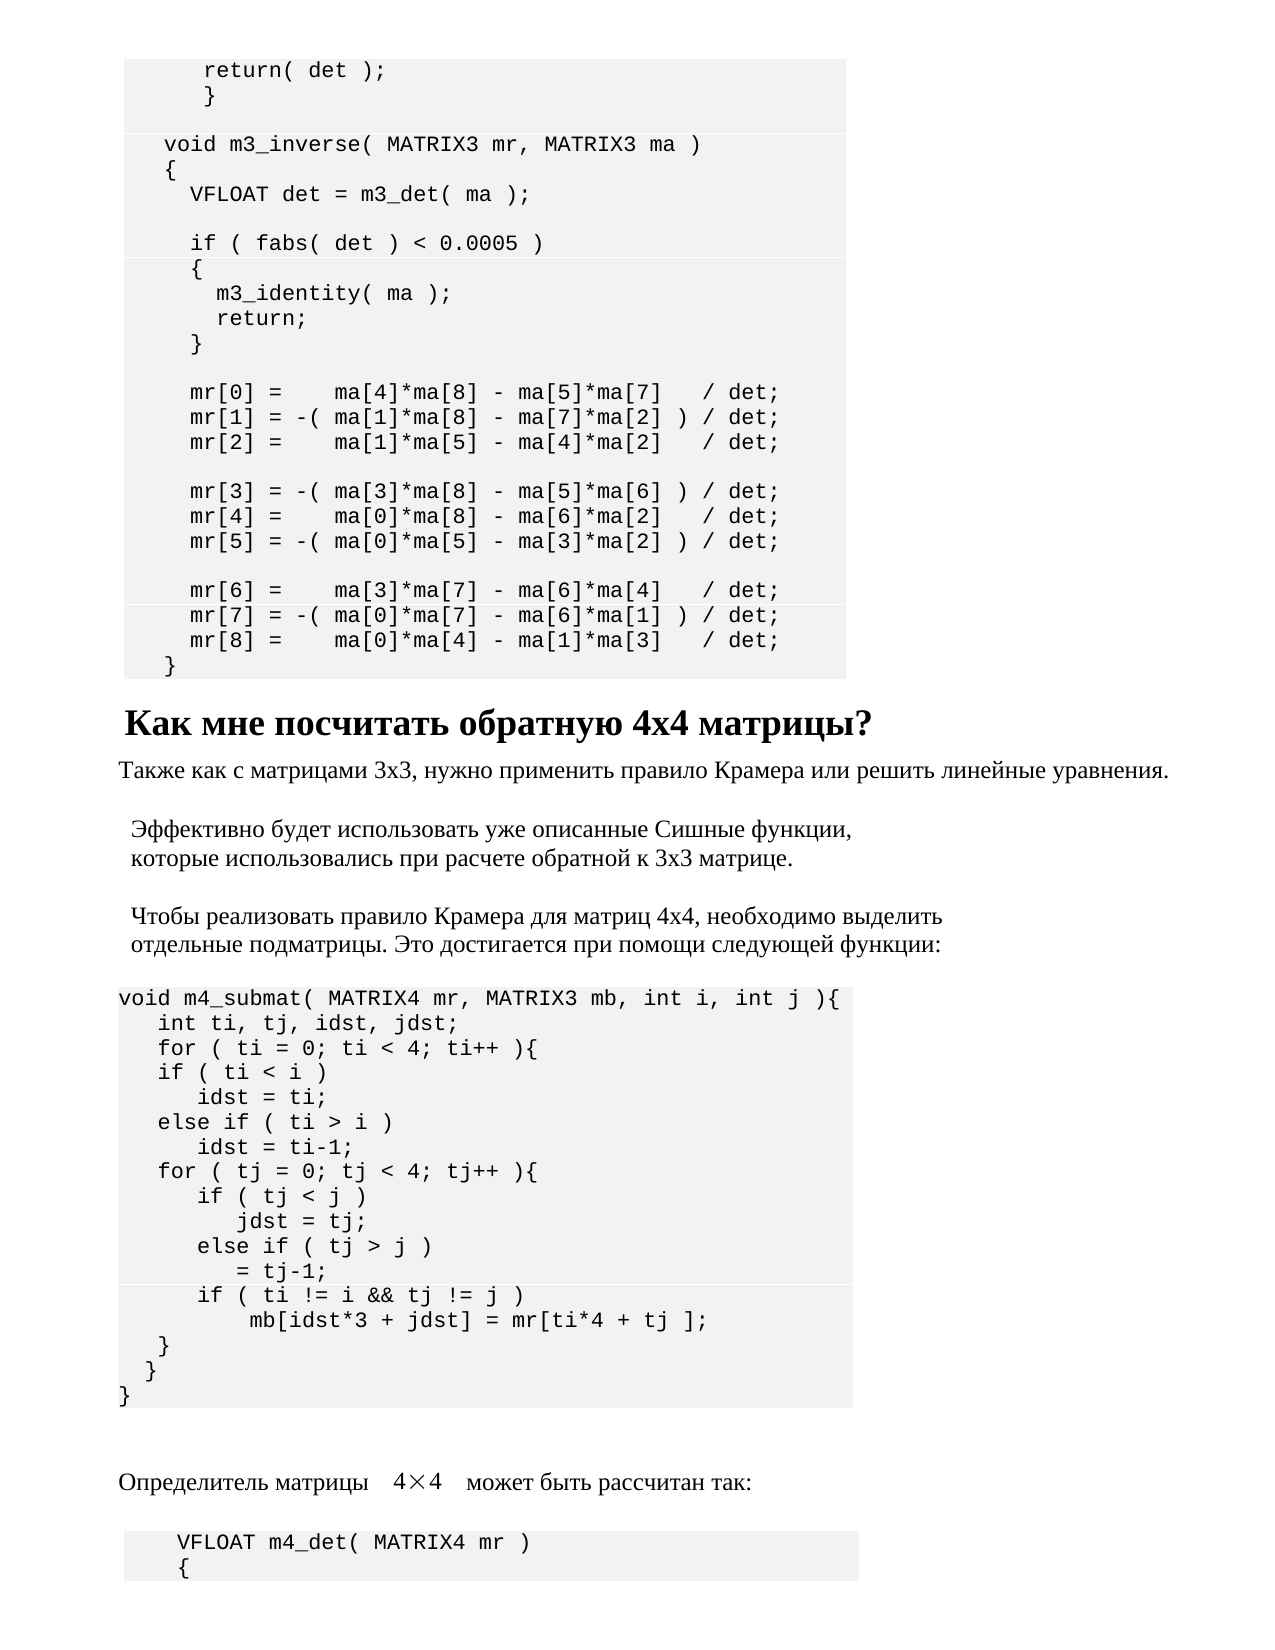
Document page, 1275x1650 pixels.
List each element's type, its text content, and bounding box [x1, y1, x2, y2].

text return( det ); } void m3_inverse( MATRIX3 mr, MATRIX3 ma ) { VFLOAT det = m3_det( ma ); if ( fabs( det ) < 0.0005 ) { m3_identity( ma ); return; } mr[0] = ma[4]*ma[8] - ma[5]*ma[7] / det; mr[1] = -( ma[1]*ma[8] - ma[7]*ma[2] ) / det; mr[2] = ma[1]*ma[5] - ma[4]*ma[2] / det; mr[3] = -( ma[3]*ma[8] - ma[5]*ma[6] ) / det; mr[4] = ma[0]*ma[8] - ma[6]*ma[2] / det; mr[5] = -( ma[0]*ma[5] - ma[3]*ma[2] ) / det; mr[6] = ma[3]*ma[7] - ma[6]*ma[4] / det; mr[7] = -( ma[0]*ma[7] - ma[6]*ma[1] ) / det; mr[8] = ma[0]*ma[4] - ma[1]*ma[3] / det; } [124, 59, 1210, 679]
text VFLOAT m4_det( MATRIX4 mr ) { [124, 1531, 1210, 1581]
text Определитель матрицы может быть рассчитан так: [118, 1467, 1216, 1496]
text Также как с матрицами 3х3, нужно применить правило Крамера или решить линейные уравнения. [118, 756, 1216, 784]
text Эффективно будет использовать уже описанные Сишные функции, которые использовались при расчете обратной к 3х3 матрице. [118, 814, 1216, 871]
text Чтобы реализовать правило Крамера для матриц 4х4, необходимо выделить отдельные подматрицы. Это достигается при помощи следующей функции: void m4_submat( MATRIX4 mr, MATRIX3 mb, int i, int j ){ int ti, tj, idst, jdst; for ( ti = 0; ti < 4; ti++ ){ if ( ti < i ) idst = ti; else if ( ti > i ) idst = ti-1; for ( tj = 0; tj < 4; tj++ ){ if ( tj < j ) jdst = tj; else if ( tj > j ) = tj-1; if ( ti != i && tj != j ) mb[idst*3 + jdst] = mr[ti*4 + tj ]; } } } [118, 901, 1216, 1437]
subtitle Как мне посчитать обратную 4х4 матрицы? [124, 700, 1210, 743]
